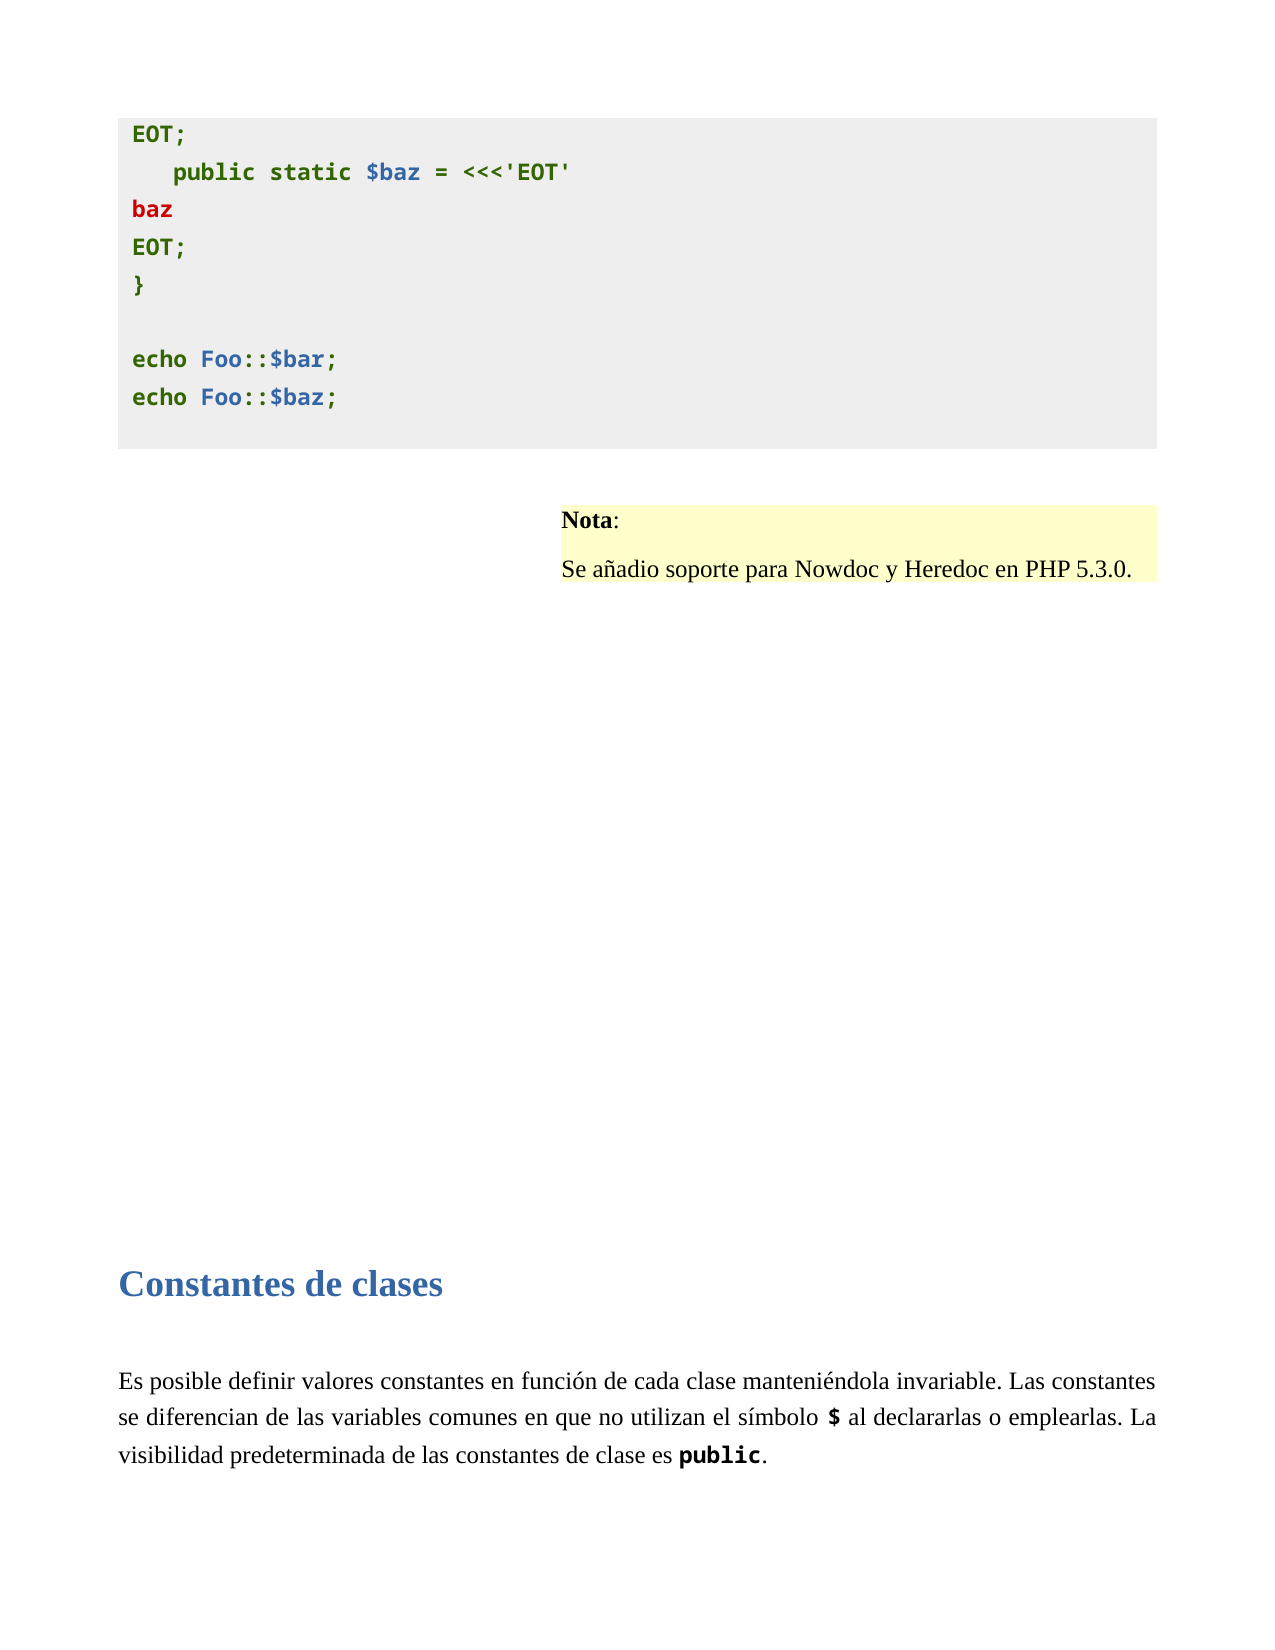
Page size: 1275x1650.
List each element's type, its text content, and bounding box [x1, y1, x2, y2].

text Nota: [561, 505, 1157, 533]
text public static $baz = <<<'EOT' [118, 156, 1157, 187]
subtitle Constantes de clases [118, 1261, 1157, 1304]
text EOT; [118, 231, 1157, 262]
text baz [118, 193, 1157, 224]
text Es posible definir valores constantes en función de cada clase manteniéndola invariable. Las constantes se diferencian de las variables comunes en que no utilizan el símbolo $ al declararlas o emplearlas. La visibilidad predeterminada de las constantes de clase es public. [118, 1366, 1157, 1470]
text Se añadio soporte para Nowdoc y Heredoc en PHP 5.3.0. [561, 554, 1157, 582]
text echo Foo::$bar; [118, 343, 1157, 374]
text echo Foo::$baz; [118, 381, 1157, 412]
text EOT; [118, 118, 1157, 149]
text } [118, 268, 1157, 299]
